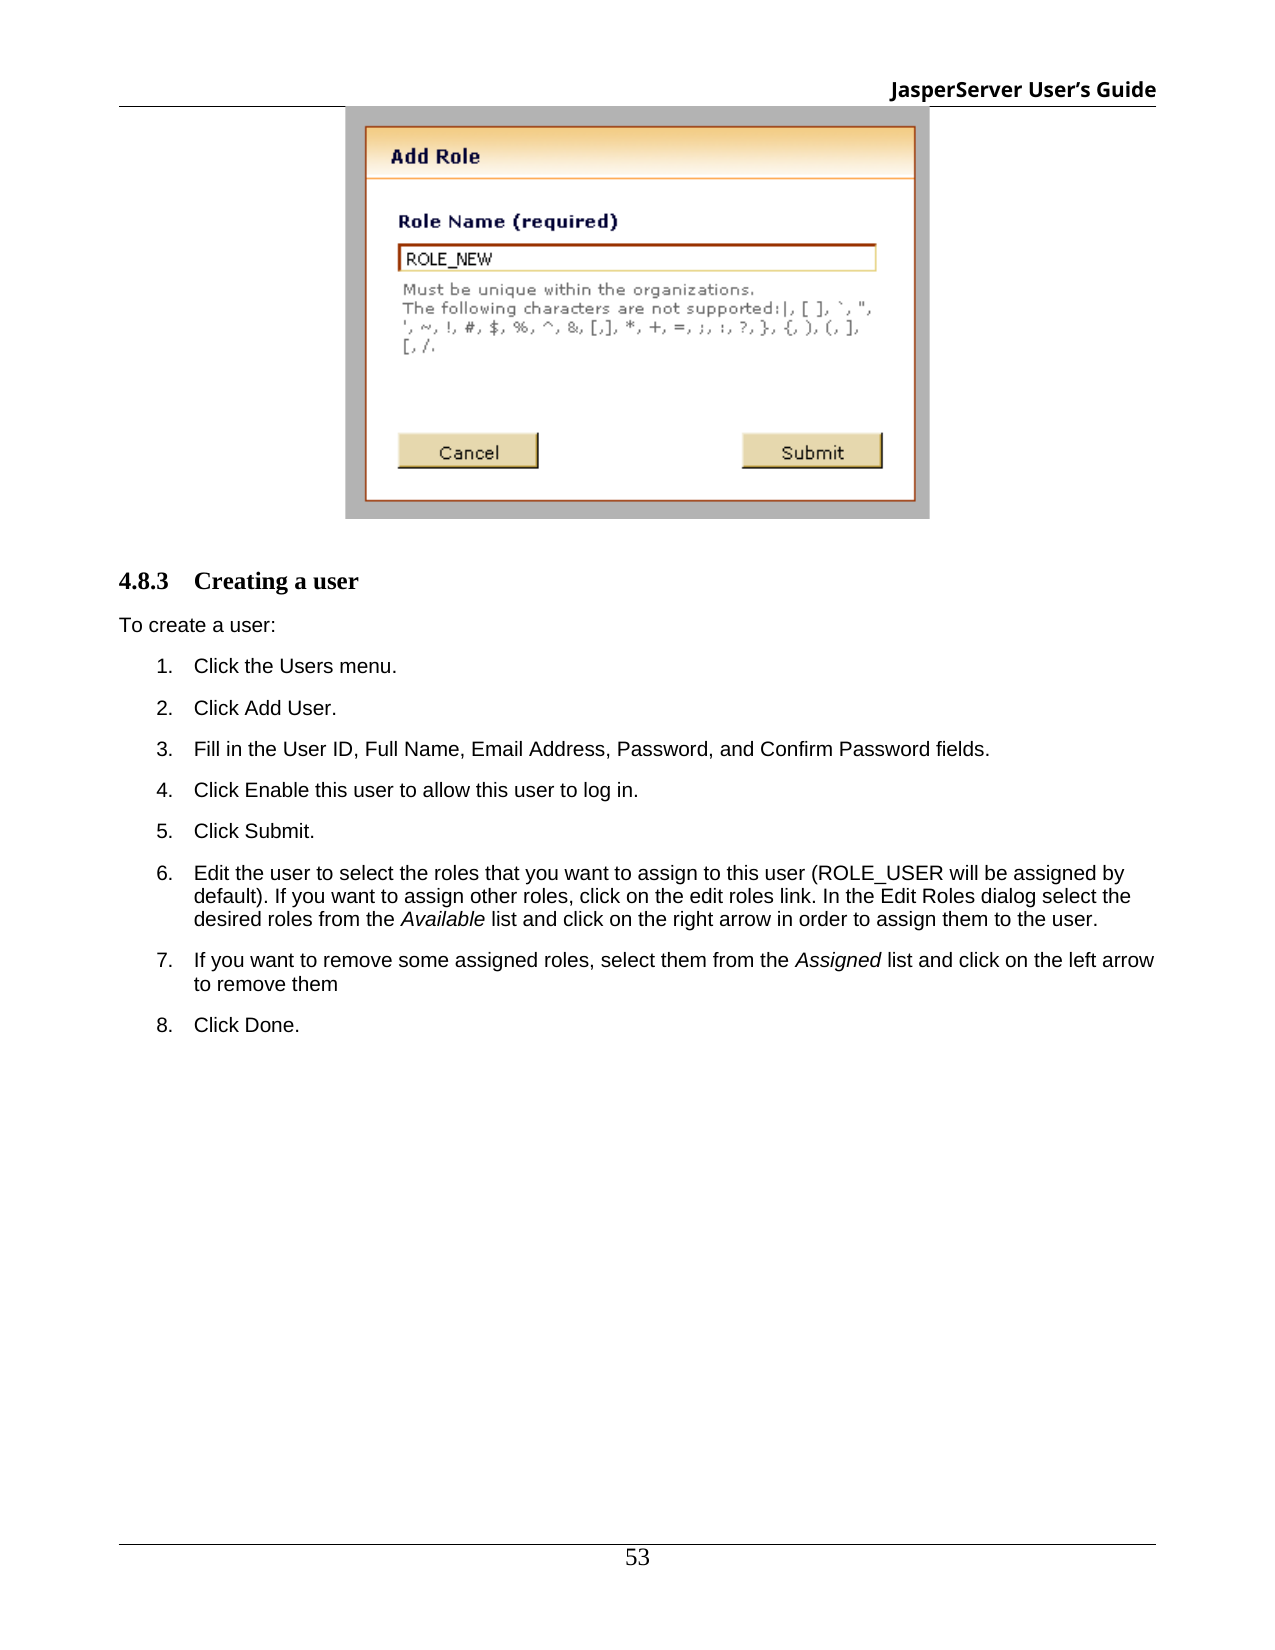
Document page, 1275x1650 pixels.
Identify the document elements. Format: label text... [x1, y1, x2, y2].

list Click Enable this user to allow this user to log in. [156, 779, 1156, 802]
list Click the Users menu. [156, 655, 1156, 678]
text To create a user: [118, 613, 1156, 636]
subtitle Creating a user [118, 567, 1156, 594]
list Click Done. [156, 1013, 1156, 1037]
picture [345, 106, 930, 519]
list Click Submit. [156, 820, 1156, 843]
list Edit the user to select the roles that you want to assign to this user (ROLE_USER will be assigned by default). If you want to assign other roles, click on the edit roles link. In the Edit Roles dialog select the desired roles from the Available list and click on the right arrow in order to assign them to the user. [156, 861, 1156, 931]
list If you want to remove some assigned roles, select them from the Assigned list and click on the left arrow to remove them [156, 949, 1156, 995]
list Click Add User. [156, 696, 1156, 719]
list Fill in the User ID, Full Name, Email Address, Password, and Confirm Password fields. [156, 737, 1156, 761]
